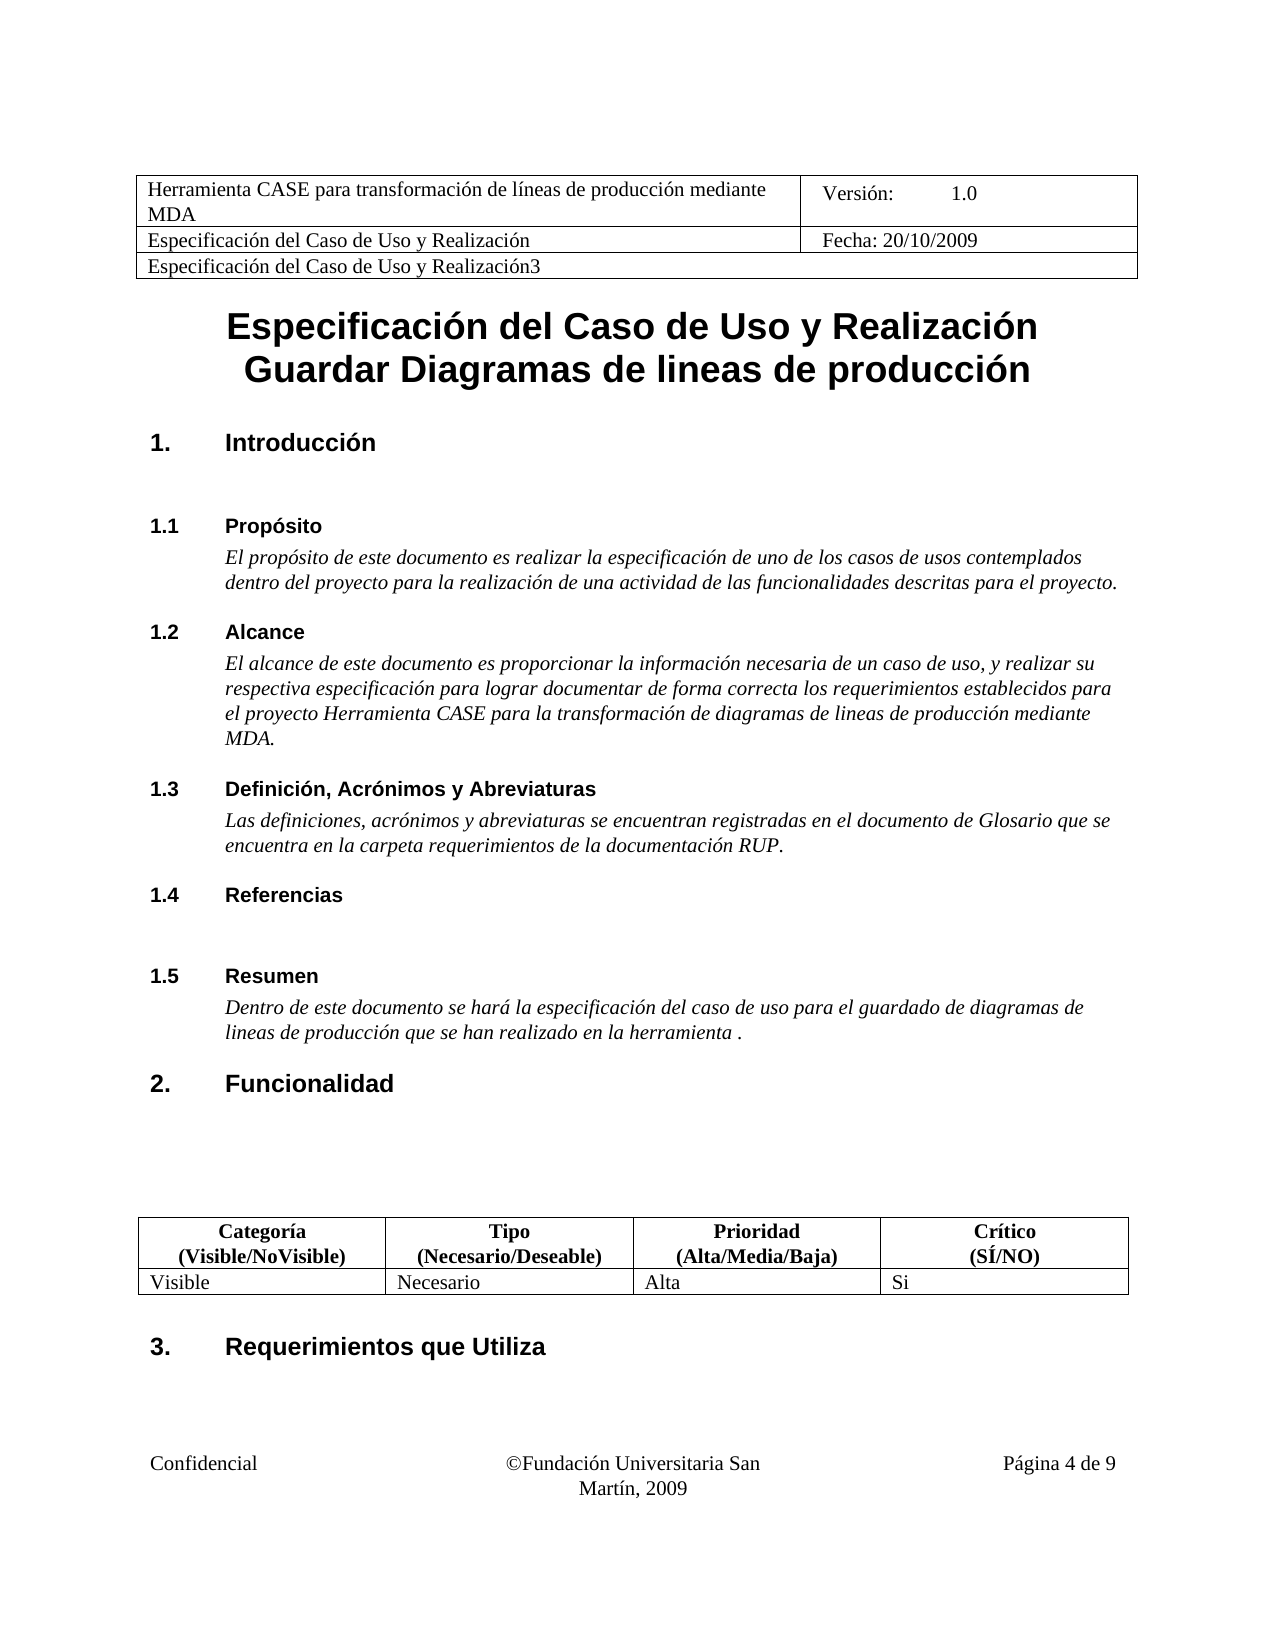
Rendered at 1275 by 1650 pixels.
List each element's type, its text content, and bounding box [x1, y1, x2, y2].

table_header Prioridad (Alta/Media/Baja) [634, 1218, 880, 1268]
subtitle Resumen [150, 963, 1125, 988]
table_header Categoría (Visible/NoVisible) [139, 1218, 385, 1268]
table_cell Necesario [386, 1269, 633, 1294]
subtitle Referencias [150, 882, 1125, 907]
text Las definiciones, acrónimos y abreviaturas se encuentran registradas en el documento de Glosario que se encuentra en la carpeta requerimientos de la documentación RUP. [225, 807, 1125, 857]
table_cell Visible [139, 1269, 385, 1294]
subtitle Funcionalidad [150, 1069, 1125, 1098]
subtitle Alcance [150, 619, 1125, 644]
text El alcance de este documento es proporcionar la información necesaria de un caso de uso, y realizar su respectiva especificación para lograr documentar de forma correcta los requerimientos establecidos para el proyecto Herramienta CASE para la transformación de diagramas de lineas de producción mediante MDA. [225, 650, 1125, 750]
table_cell Alta [634, 1269, 880, 1294]
title Especificación del Caso de Uso y Realización [150, 304, 1125, 347]
text El propósito de este documento es realizar la especificación de uno de los casos de usos contemplados dentro del proyecto para la realización de una actividad de las funcionalidades descritas para el proyecto. [225, 544, 1125, 594]
title Guardar Diagramas de lineas de producción [150, 347, 1125, 390]
subtitle Propósito [150, 513, 1125, 538]
table_header Crítico (SÍ/NO) [881, 1218, 1128, 1268]
table_cell Si [881, 1269, 1128, 1294]
text Dentro de este documento se hará la especificación del caso de uso para el guardado de diagramas de lineas de producción que se han realizado en la herramienta . [225, 994, 1125, 1044]
table_header Tipo (Necesario/Deseable) [386, 1218, 633, 1268]
subtitle Requerimientos que Utiliza [150, 1332, 1125, 1361]
subtitle Definición, Acrónimos y Abreviaturas [150, 775, 1125, 800]
subtitle Introducción [150, 428, 1125, 457]
